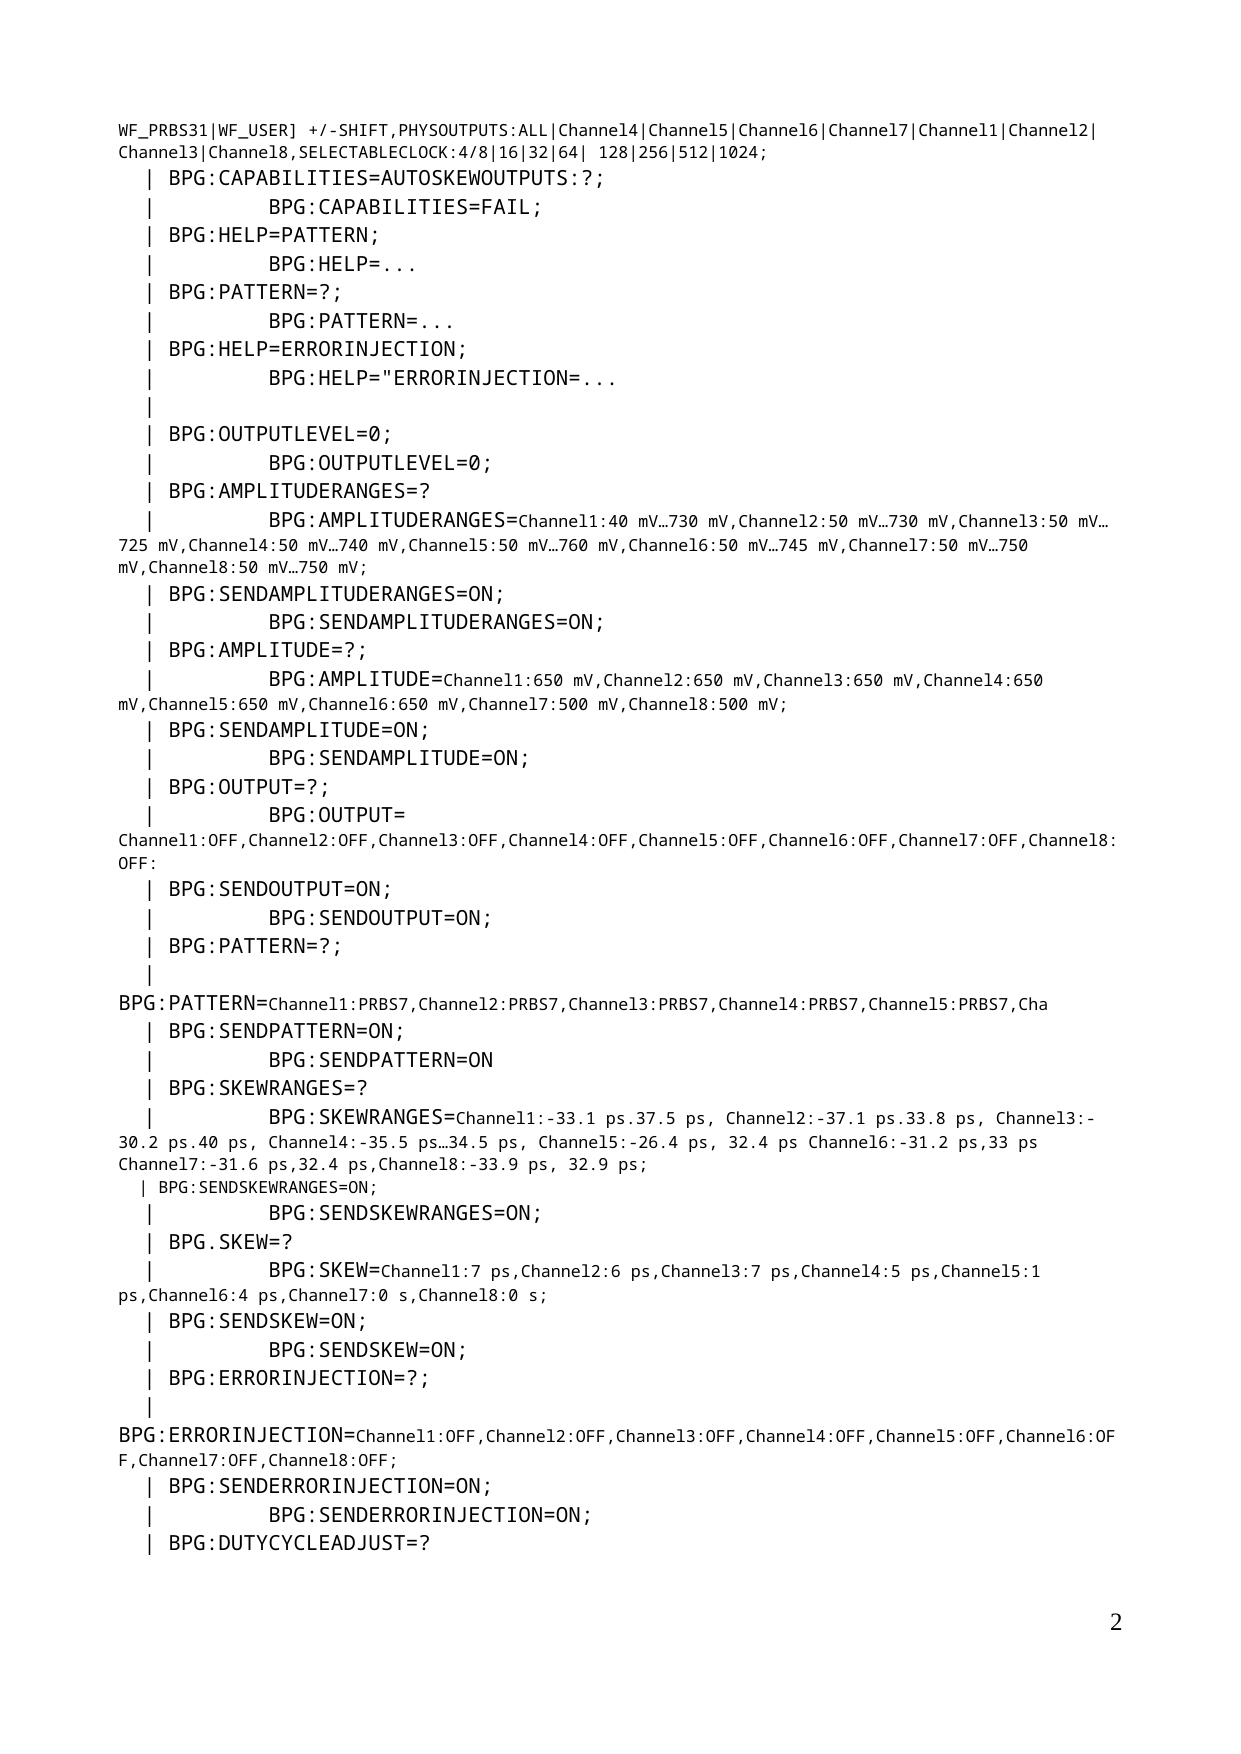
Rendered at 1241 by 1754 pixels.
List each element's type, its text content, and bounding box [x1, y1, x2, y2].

text | BPG:SENDAMPLITUDE=ON; [118, 715, 1122, 743]
text | BPG:SENDAMPLITUDERANGES=ON; [118, 607, 1122, 636]
text | BPG:SKEWRANGES=? [118, 1073, 1122, 1102]
text | BPG:SKEW=Channel1:7 ps,Channel2:6 ps,Channel3:7 ps,Channel4:5 ps,Channel5:1 ps,Channel6:4 ps,Channel7:0 s,Channel8:0 s; [118, 1255, 1122, 1306]
text | BPG:CAPABILITIES=AUTOSKEWOUTPUTS:?; [118, 163, 1122, 192]
text | BPG:ERRORINJECTION=Channel1:OFF,Channel2:OFF,Channel3:OFF,Channel4:OFF,Channel5:OFF,Channel6:OFF,Channel7:OFF,Channel8:OFF; [118, 1392, 1122, 1471]
text | BPG:AMPLITUDERANGES=? [118, 476, 1122, 505]
text | BPG:HELP=... [118, 249, 1122, 277]
text | BPG:PATTERN=?; [118, 277, 1122, 306]
text | BPG:OUTPUT=?; [118, 772, 1122, 800]
text | BPG:SENDPATTERN=ON; [118, 1016, 1122, 1045]
text | BPG:SENDERRORINJECTION=ON; [118, 1471, 1122, 1500]
text WF_PRBS31|WF_USER] +/-SHIFT,PHYSOUTPUTS:ALL|Channel4|Channel5|Channel6|Channel7|Channel1|Channel2|Channel3|Channel8,SELECTABLECLOCK:4/8|16|32|64| 128|256|512|1024; [118, 118, 1122, 163]
text | BPG:AMPLITUDERANGES=Channel1:40 mV…730 mV,Channel2:50 mV…730 mV,Channel3:50 mV…725 mV,Channel4:50 mV…740 mV,Channel5:50 mV…760 mV,Channel6:50 mV…745 mV,Channel7:50 mV…750 mV,Channel8:50 mV…750 mV; [118, 505, 1122, 579]
text | BPG.SKEW=? [118, 1227, 1122, 1255]
text | BPG:SENDSKEWRANGES=ON; [118, 1176, 1122, 1198]
text | BPG:SENDSKEW=ON; [118, 1335, 1122, 1363]
text | BPG:HELP=ERRORINJECTION; [118, 334, 1122, 363]
text | BPG:CAPABILITIES=FAIL; [118, 192, 1122, 220]
text | BPG:SENDSKEWRANGES=ON; [118, 1198, 1122, 1227]
text | BPG:ERRORINJECTION=?; [118, 1363, 1122, 1392]
text | BPG:SENDOUTPUT=ON; [118, 874, 1122, 903]
text | BPG:AMPLITUDE=?; [118, 636, 1122, 664]
text | BPG:HELP=PATTERN; [118, 220, 1122, 249]
text | BPG:SENDPATTERN=ON [118, 1045, 1122, 1073]
text | BPG:SENDSKEW=ON; [118, 1306, 1122, 1335]
text | BPG:SENDAMPLITUDE=ON; [118, 743, 1122, 772]
text | BPG:DUTYCYCLEADJUST=? [118, 1528, 1122, 1557]
text | BPG:SENDAMPLITUDERANGES=ON; [118, 579, 1122, 607]
text | BPG:HELP="ERRORINJECTION=... [118, 363, 1122, 391]
text | BPG:AMPLITUDE=Channel1:650 mV,Channel2:650 mV,Channel3:650 mV,Channel4:650 mV,Channel5:650 mV,Channel6:650 mV,Channel7:500 mV,Channel8:500 mV; [118, 664, 1122, 715]
text | [118, 391, 1122, 419]
text | BPG:PATTERN=?; [118, 931, 1122, 959]
text | BPG:SKEWRANGES=Channel1:-33.1 ps.37.5 ps, Channel2:-37.1 ps.33.8 ps, Channel3:-30.2 ps.40 ps, Channel4:-35.5 ps…34.5 ps, Channel5:-26.4 ps, 32.4 ps Channel6:-31.2 ps,33 ps Channel7:-31.6 ps,32.4 ps,Channel8:-33.9 ps, 32.9 ps; [118, 1102, 1122, 1176]
text | BPG:PATTERN=Channel1:PRBS7,Channel2:PRBS7,Channel3:PRBS7,Channel4:PRBS7,Channel5:PRBS7,Cha [118, 959, 1122, 1016]
text | BPG:OUTPUTLEVEL=0; [118, 419, 1122, 448]
text | BPG:PATTERN=... [118, 306, 1122, 334]
text | BPG:OUTPUTLEVEL=0; [118, 448, 1122, 476]
text | BPG:SENDOUTPUT=ON; [118, 903, 1122, 931]
text | BPG:OUTPUT= Channel1:OFF,Channel2:OFF,Channel3:OFF,Channel4:OFF,Channel5:OFF,Channel6:OFF,Channel7:OFF,Channel8:OFF: [118, 800, 1122, 874]
text | BPG:SENDERRORINJECTION=ON; [118, 1500, 1122, 1528]
